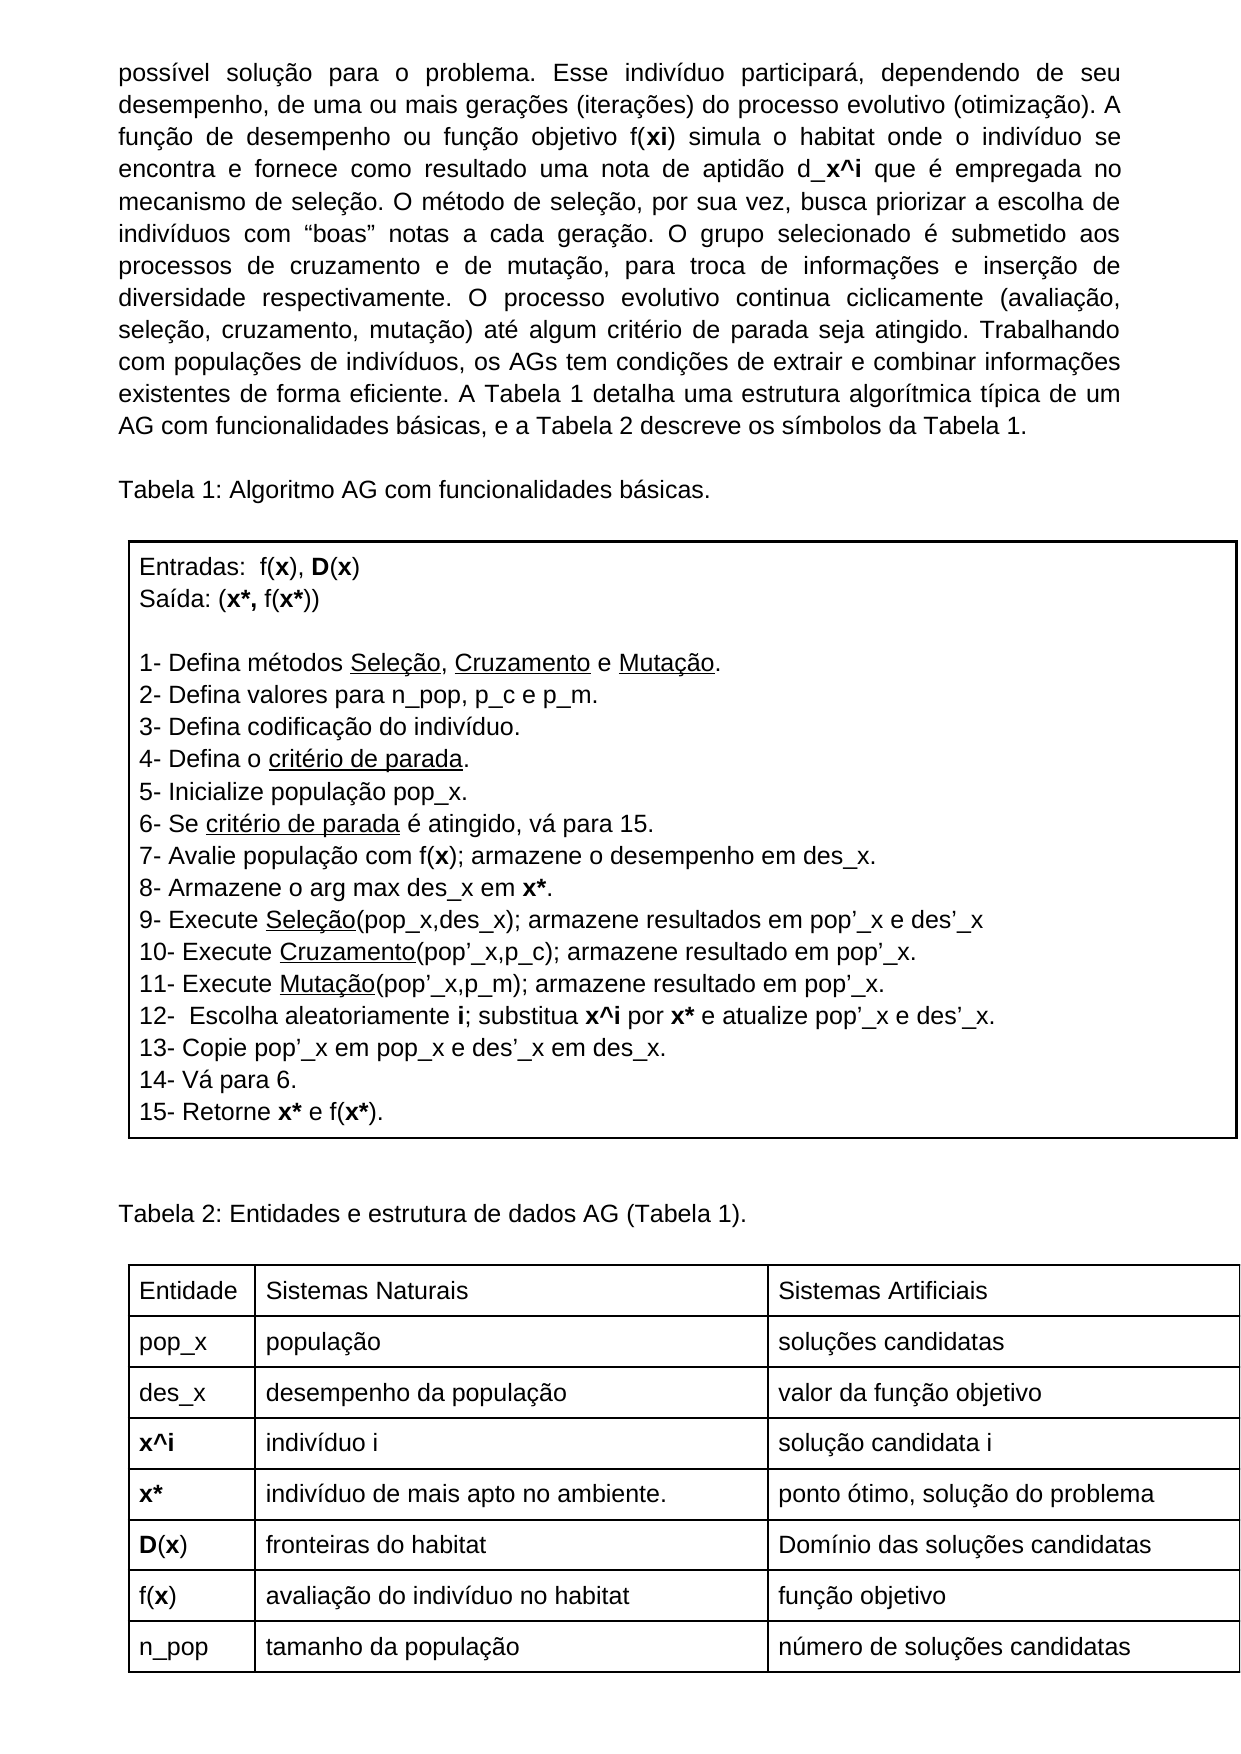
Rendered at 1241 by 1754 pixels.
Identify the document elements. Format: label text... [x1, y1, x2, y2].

table_header Sistemas Naturais [256, 1266, 767, 1315]
table_cell ponto ótimo, solução do problema [769, 1470, 1239, 1518]
table_cell des_x [130, 1368, 254, 1417]
table_cell pop_x [130, 1317, 254, 1366]
table_cell D(x) [130, 1521, 254, 1569]
table_cell população [256, 1317, 767, 1366]
table_cell indivíduo i [256, 1419, 767, 1468]
table_cell indivíduo de mais apto no ambiente. [256, 1470, 767, 1518]
text possível solução para o problema. Esse indivíduo participará, dependendo de seu desempenho, de uma ou mais gerações (iterações) do processo evolutivo (otimização). A função de desempenho ou função objetivo f(xi) simula o habitat onde o indivíduo se encontra e fornece como resultado uma nota de aptidão d_x^i que é empregada no mecanismo de seleção. O método de seleção, por sua vez, busca priorizar a escolha de indivíduos com “boas” notas a cada geração. O grupo selecionado é submetido aos processos de cruzamento e de mutação, para troca de informações e inserção de diversidade respectivamente. O processo evolutivo continua ciclicamente (avaliação, seleção, cruzamento, mutação) até algum critério de parada seja atingido. Trabalhando com populações de indivíduos, os AGs tem condições de extrair e combinar informações existentes de forma eficiente. A Tabela 1 detalha uma estrutura algorítmica típica de um AG com funcionalidades básicas, e a Tabela 2 descreve os símbolos da Tabela 1. [118, 59, 1122, 440]
text Tabela 1: Algoritmo AG com funcionalidades básicas. [118, 476, 1122, 504]
table_cell fronteiras do habitat [256, 1521, 767, 1569]
table_header Entidade [130, 1266, 254, 1315]
table_cell n_pop [130, 1622, 254, 1671]
table_cell solução candidata i [769, 1419, 1239, 1468]
table_header Entradas: f(x), D(x) Saída: (x*, f(x*)) 1- Defina métodos Seleção, Cruzamento e Mutação. 2- Defina valores para n_pop, p_c e p_m. 3- Defina codificação do indivíduo. 4- Defina o critério de parada. 5- Inicialize população pop_x. 6- Se critério de parada é atingido, vá para 15. 7- Avalie população com f(x); armazene o desempenho em des_x. 8- Armazene o arg max des_x em x*. 9- Execute Seleção(pop_x,des_x); armazene resultados em pop’_x e des’_x 10- Execute Cruzamento(pop’_x,p_c); armazene resultado em pop’_x. 11- Execute Mutação(pop’_x,p_m); armazene resultado em pop’_x. 12- Escolha aleatoriamente i; substitua x^i por x* e atualize pop’_x e des’_x. 13- Copie pop’_x em pop_x e des’_x em des_x. 14- Vá para 6. 15- Retorne x* e f(x*). [130, 543, 1235, 1137]
table_cell número de soluções candidatas [769, 1622, 1239, 1671]
table_cell soluções candidatas [769, 1317, 1239, 1366]
table_cell x* [130, 1470, 254, 1518]
table_cell função objetivo [769, 1571, 1239, 1620]
table_cell f(x) [130, 1571, 254, 1620]
table_header Sistemas Artificiais [769, 1266, 1239, 1315]
text Tabela 2: Entidades e estrutura de dados AG (Tabela 1). [118, 1200, 1122, 1228]
table_cell avaliação do indivíduo no habitat [256, 1571, 767, 1620]
table_cell Domínio das soluções candidatas [769, 1521, 1239, 1569]
table_cell desempenho da população [256, 1368, 767, 1417]
table_cell x^i [130, 1419, 254, 1468]
table_cell tamanho da população [256, 1622, 767, 1671]
table_cell valor da função objetivo [769, 1368, 1239, 1417]
